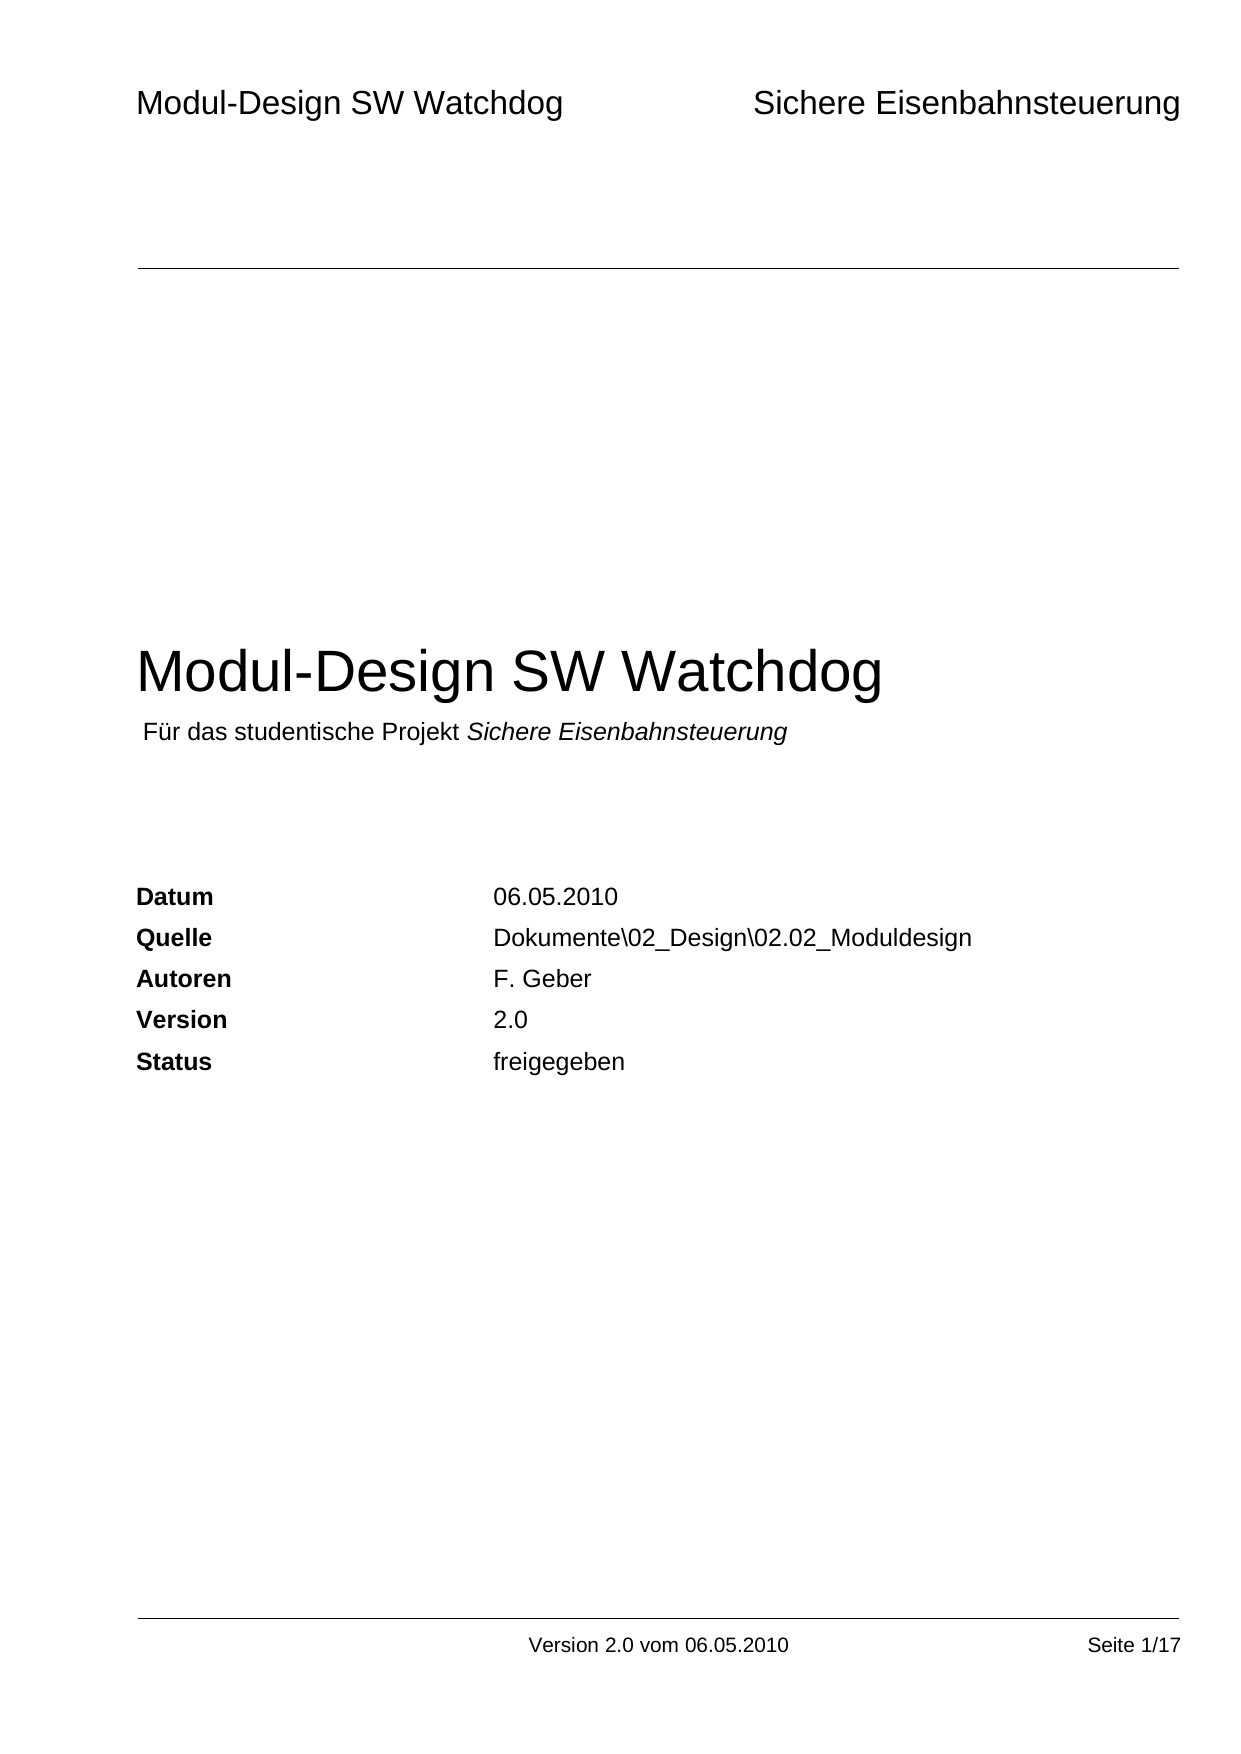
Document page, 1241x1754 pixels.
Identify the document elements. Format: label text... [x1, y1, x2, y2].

text Version 2.0 [136, 1005, 1181, 1034]
text Autoren F. Geber [136, 964, 1181, 993]
text Datum 06.05.2010 [136, 882, 1181, 910]
text Quelle Dokumente\02_Design\02.02_Moduldesign [136, 923, 1181, 952]
text Status freigegeben [136, 1047, 1181, 1075]
text Modul-Design SW Watchdog [136, 637, 1181, 704]
text Für das studentische Projekt Sichere Eisenbahnsteuerung [136, 717, 1181, 745]
